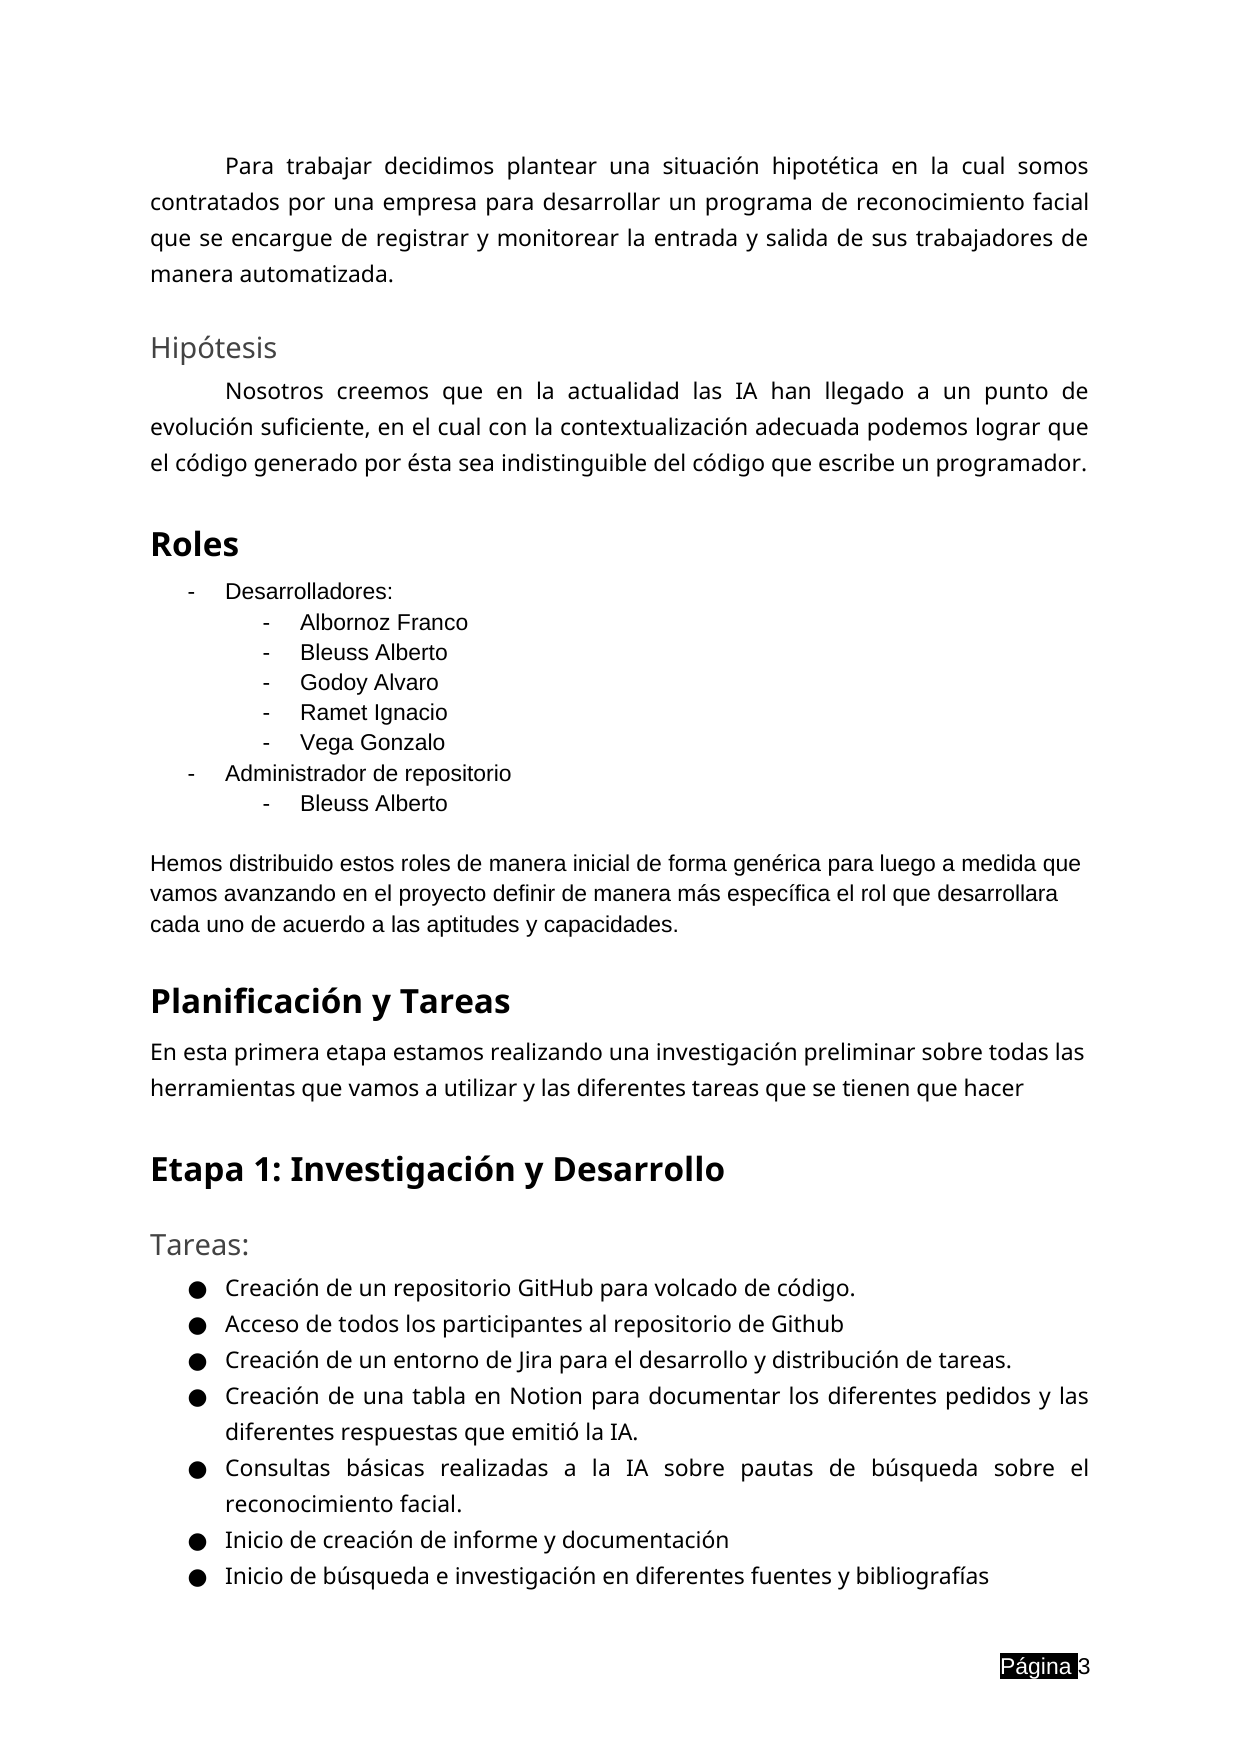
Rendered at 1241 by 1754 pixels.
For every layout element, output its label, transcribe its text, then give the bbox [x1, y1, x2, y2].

list Ramet Ignacio [262, 699, 1090, 726]
list Albornoz Franco [262, 608, 1090, 635]
text En esta primera etapa estamos realizando una investigación preliminar sobre todas las herramientas que vamos a utilizar y las diferentes tareas que se tienen que hacer [150, 1036, 1090, 1103]
list Godoy Alvaro [262, 669, 1090, 695]
text Hemos distribuido estos roles de manera inicial de forma genérica para luego a medida que vamos avanzando en el proyecto definir de manera más específica el rol que desarrollara cada uno de acuerdo a las aptitudes y capacidades. [150, 850, 1090, 937]
list Vega Gonzalo [262, 729, 1090, 756]
subtitle Tareas: [150, 1224, 1090, 1264]
list Bleuss Alberto [262, 790, 1090, 816]
list Creación de un repositorio GitHub para volcado de código. [187, 1272, 1090, 1304]
subtitle Hipótesis [150, 327, 1090, 367]
list Administrador de repositorio [187, 759, 1090, 786]
list Creación de una tabla en Notion para documentar los diferentes pedidos y las diferentes respuestas que emitió la IA. [187, 1380, 1090, 1447]
subtitle Etapa 1: Investigación y Desarrollo [150, 1146, 1090, 1191]
list Desarrolladores: [187, 578, 1090, 605]
list Bleuss Alberto [262, 639, 1090, 665]
list Creación de un entorno de Jira para el desarrollo y distribución de tareas. [187, 1344, 1090, 1376]
list Consultas básicas realizadas a la IA sobre pautas de búsqueda sobre el reconocimiento facial. [187, 1452, 1090, 1519]
list Acceso de todos los participantes al repositorio de Github [187, 1308, 1090, 1339]
text Para trabajar decidimos plantear una situación hipotética en la cual somos contratados por una empresa para desarrollar un programa de reconocimiento facial que se encargue de registrar y monitorear la entrada y salida de sus trabajadores de manera automatizada. [150, 150, 1090, 289]
text Nosotros creemos que en la actualidad las IA han llegado a un punto de evolución suficiente, en el cual con la contextualización adecuada podemos lograr que el código generado por ésta sea indistinguible del código que escribe un programador. [150, 375, 1090, 478]
subtitle Planificación y Tareas [150, 978, 1090, 1024]
list Inicio de creación de informe y documentación [187, 1524, 1090, 1555]
subtitle Roles [150, 520, 1090, 566]
list Inicio de búsqueda e investigación en diferentes fuentes y bibliografías [187, 1560, 1090, 1591]
